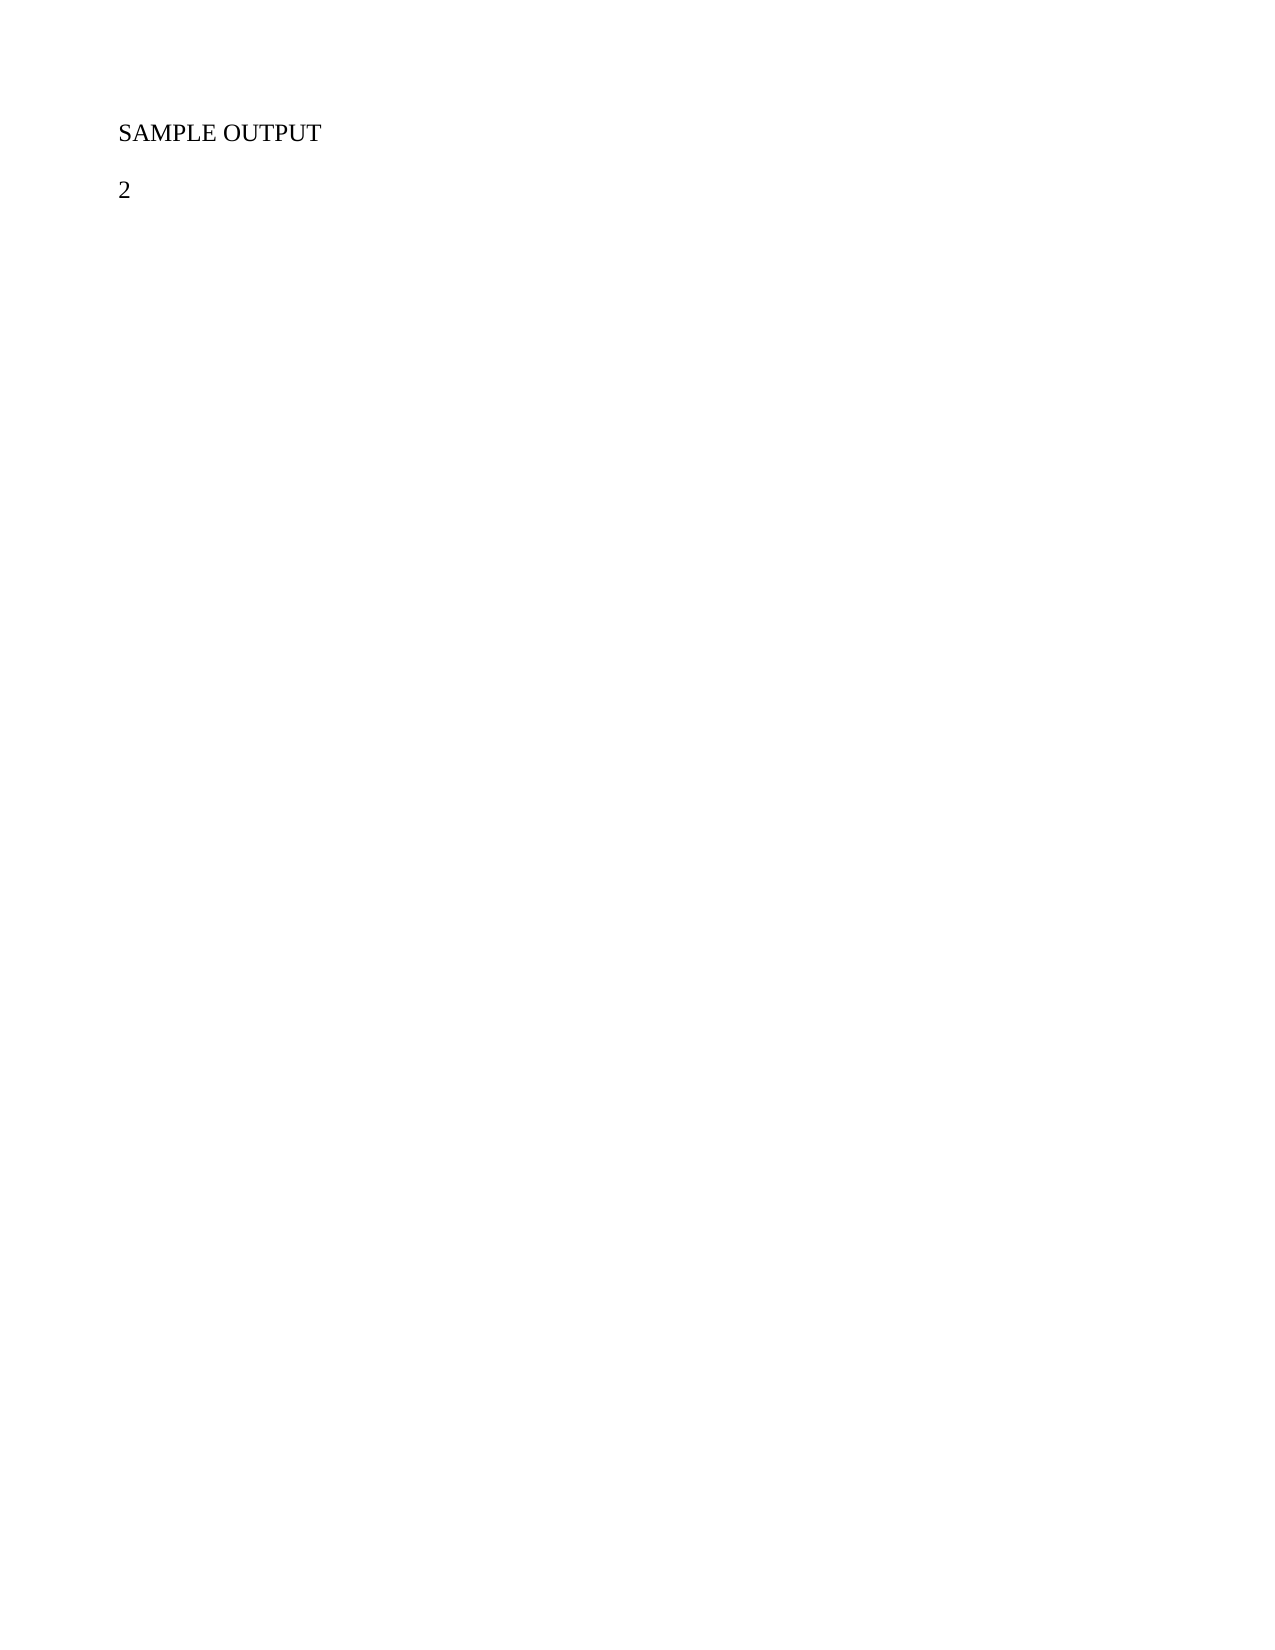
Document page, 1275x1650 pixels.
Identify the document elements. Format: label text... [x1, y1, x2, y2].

text SAMPLE OUTPUT [118, 118, 1157, 147]
text 2 [118, 176, 1157, 204]
